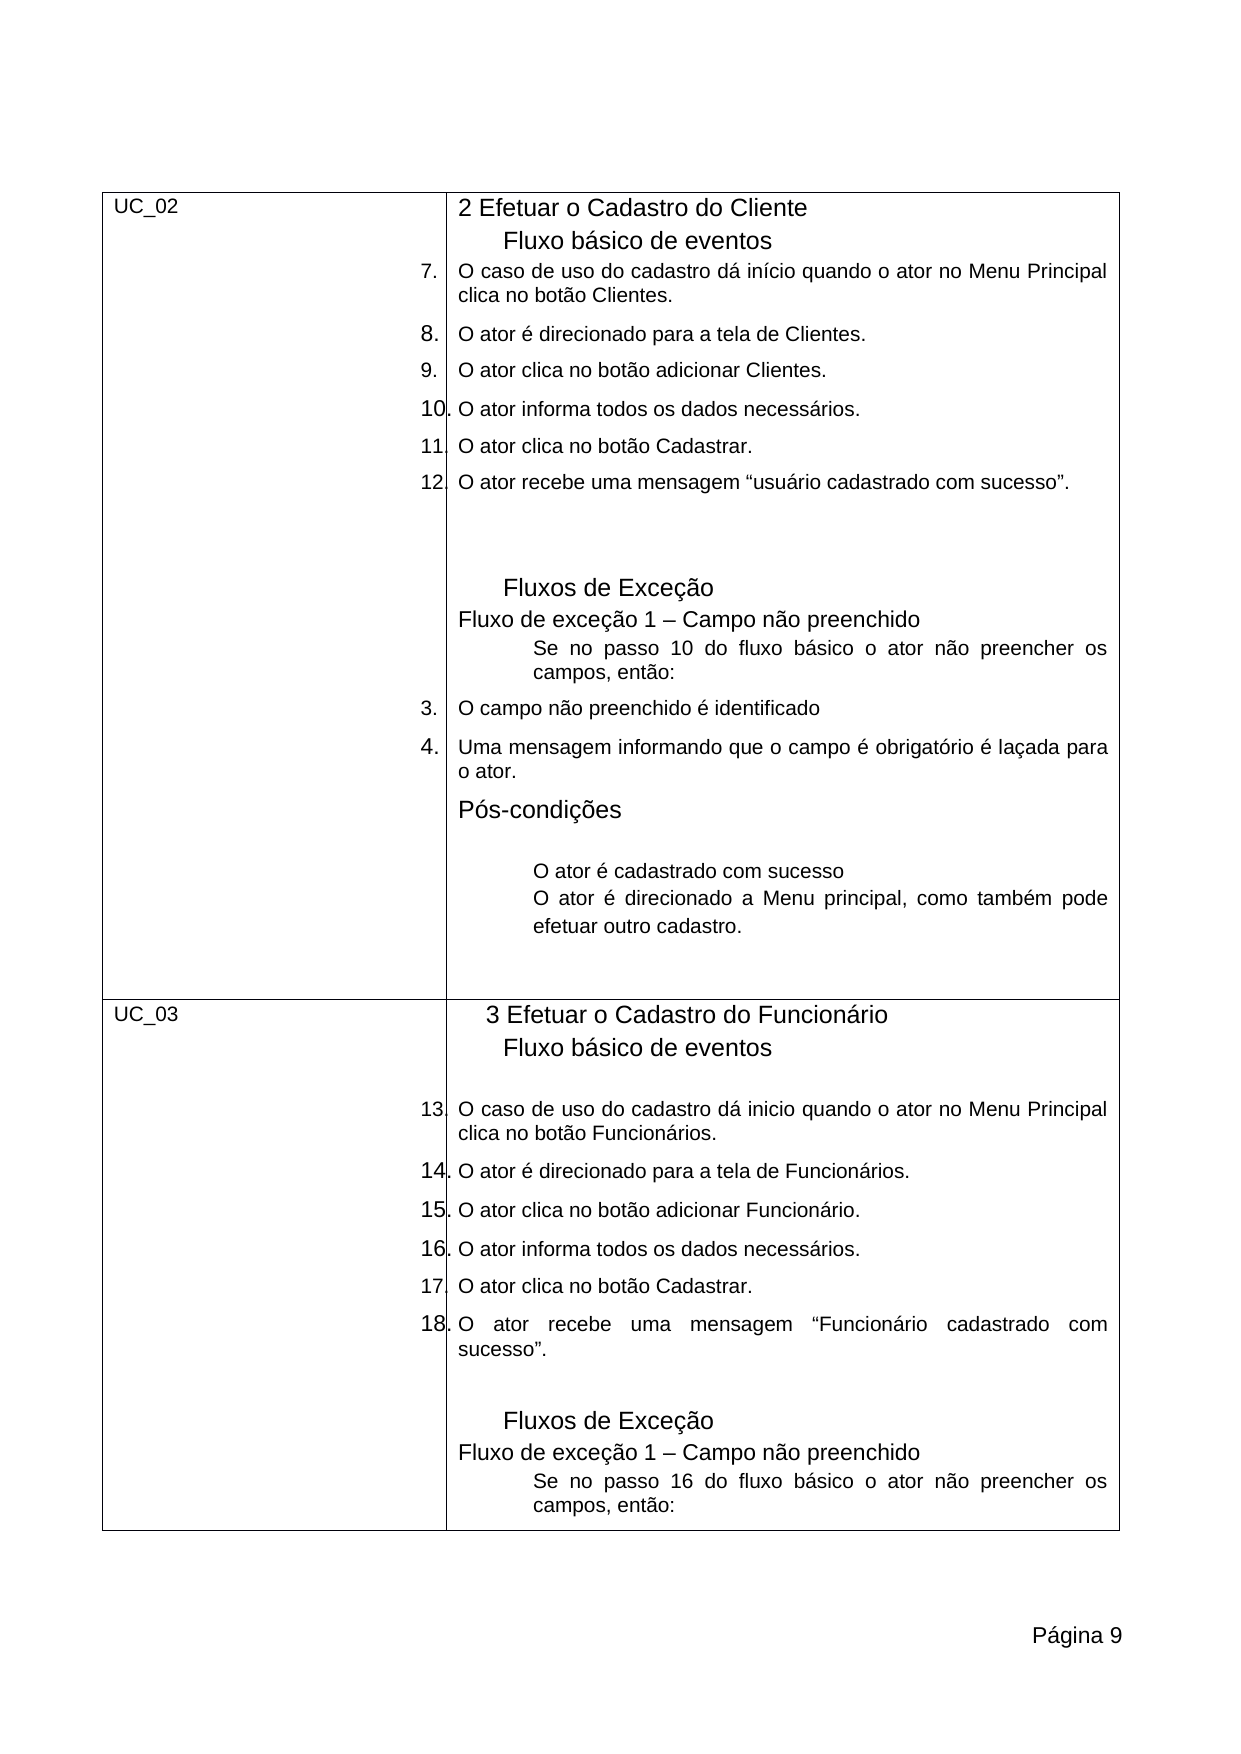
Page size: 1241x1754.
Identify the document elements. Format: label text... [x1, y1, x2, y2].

table_cell UC_02 [103, 193, 446, 999]
table_cell 3 Efetuar o Cadastro do Funcionário Fluxo básico de eventos O caso de uso do cadastro dá inicio quando o ator no Menu Principal clica no botão Funcionários. O ator é direcionado para a tela de Funcionários. O ator clica no botão adicionar Funcionário. O ator informa todos os dados necessários. O ator clica no botão Cadastrar. O ator recebe uma mensagem “Funcionário cadastrado com sucesso”. Fluxos de Exceção Fluxo de exceção 1 – Campo não preenchido Se no passo 16 do fluxo básico o ator não preencher os campos, então: O campo não preenchido é identificado Uma mensagem informando que o campo é obrigatório é laçada para o ator. Pós-condições O ator é cadastrado com sucesso O ator é direcionado a Menu principal, como também pode efetuar outro cadastro. [447, 1000, 1119, 1529]
table_cell 2 Efetuar o Cadastro do Cliente Fluxo básico de eventos O caso de uso do cadastro dá início quando o ator no Menu Principal clica no botão Clientes. O ator é direcionado para a tela de Clientes. O ator clica no botão adicionar Clientes. O ator informa todos os dados necessários. O ator clica no botão Cadastrar. O ator recebe uma mensagem “usuário cadastrado com sucesso”. Fluxos de Exceção Fluxo de exceção 1 – Campo não preenchido Se no passo 10 do fluxo básico o ator não preencher os campos, então: O campo não preenchido é identificado Uma mensagem informando que o campo é obrigatório é laçada para o ator. Pós-condições O ator é cadastrado com sucesso O ator é direcionado a Menu principal, como também pode efetuar outro cadastro. [447, 193, 1119, 999]
table_cell UC_03 [103, 1000, 446, 1529]
